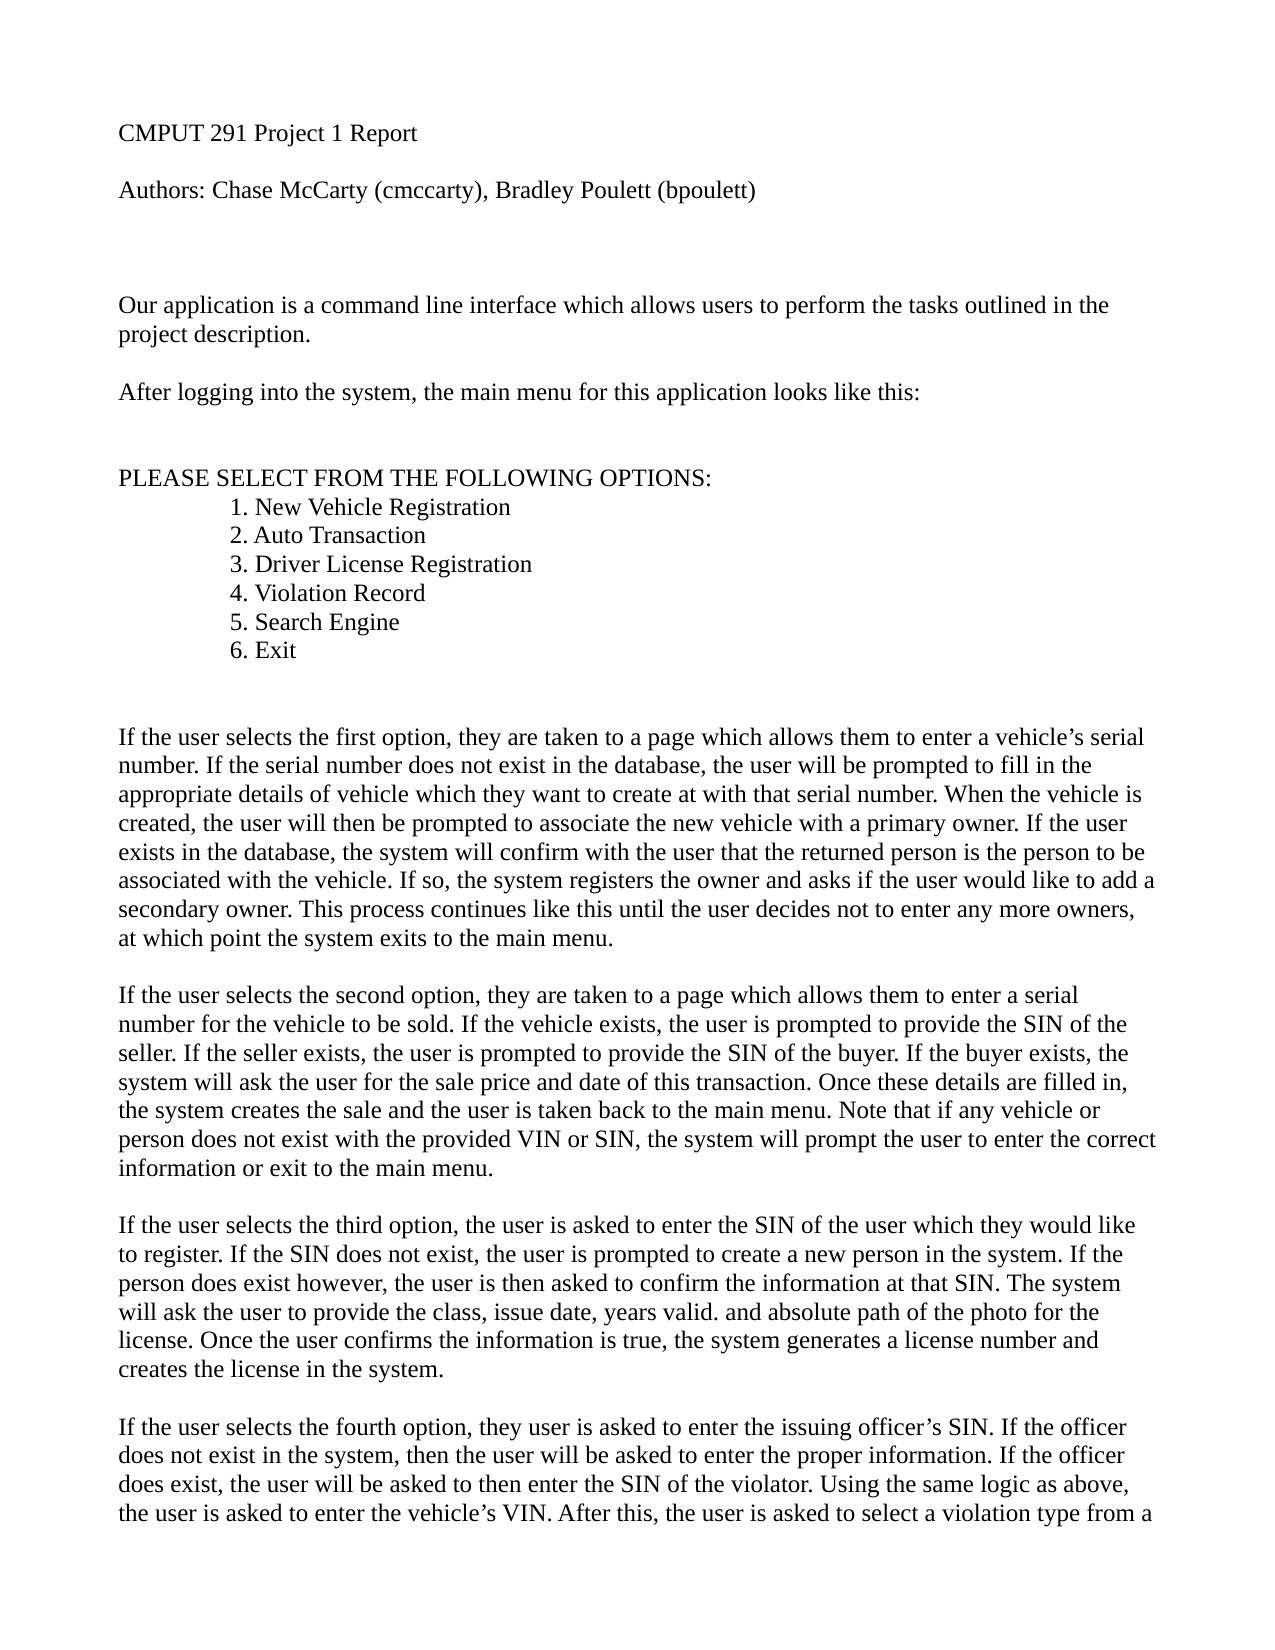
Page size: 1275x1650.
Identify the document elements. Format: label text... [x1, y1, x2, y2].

text If the user selects the fourth option, they user is asked to enter the issuing officer’s SIN. If the officer does not exist in the system, then the user will be asked to enter the proper information. If the officer does exist, the user will be asked to then enter the SIN of the violator. Using the same logic as above, [118, 1412, 1157, 1498]
text 3. Driver License Registration [118, 549, 1157, 578]
text After logging into the system, the main menu for this application looks like this: [118, 377, 1157, 406]
text 2. Auto Transaction [118, 521, 1157, 549]
text Our application is a command line interface which allows users to perform the tasks outlined in the project description. [118, 291, 1157, 348]
text PLEASE SELECT FROM THE FOLLOWING OPTIONS: [118, 463, 1157, 492]
text 4. Violation Record [118, 578, 1157, 607]
text 1. New Vehicle Registration [118, 492, 1157, 521]
text If the user selects the second option, they are taken to a page which allows them to enter a serial number for the vehicle to be sold. If the vehicle exists, the user is prompted to provide the SIN of the seller. If the seller exists, the user is prompted to provide the SIN of the buyer. If the buyer exists, the system will ask the user for the sale price and date of this transaction. Once these details are filled in, the system creates the sale and the user is taken back to the main menu. Note that if any vehicle or person does not exist with the provided VIN or SIN, the system will prompt the user to enter the correct information or exit to the main menu. [118, 981, 1157, 1182]
text If the user selects the third option, the user is asked to enter the SIN of the user which they would like to register. If the SIN does not exist, the user is prompted to create a new person in the system. If the person does exist however, the user is then asked to confirm the information at that SIN. The system will ask the user to provide the class, issue date, years valid. and absolute path of the photo for the license. Once the user confirms the information is true, the system generates a license number and creates the license in the system. [118, 1211, 1157, 1383]
text If the user selects the first option, they are taken to a page which allows them to enter a vehicle’s serial number. If the serial number does not exist in the database, the user will be prompted to fill in the appropriate details of vehicle which they want to create at with that serial number. When the vehicle is created, the user will then be prompted to associate the new vehicle with a primary owner. If the user exists in the database, the system will confirm with the user that the returned person is the person to be associated with the vehicle. If so, the system registers the owner and asks if the user would like to add a secondary owner. This process continues like this until the user decides not to enter any more owners, at which point the system exits to the main menu. [118, 693, 1157, 952]
text 5. Search Engine [118, 607, 1157, 636]
text CMPUT 291 Project 1 Report [118, 118, 1157, 147]
text Authors: Chase McCarty (cmccarty), Bradley Poulett (bpoulett) [118, 176, 1157, 204]
text 6. Exit [118, 636, 1157, 664]
text the user is asked to enter the vehicle’s VIN. After this, the user is asked to select a violation type from a [118, 1498, 1157, 1527]
